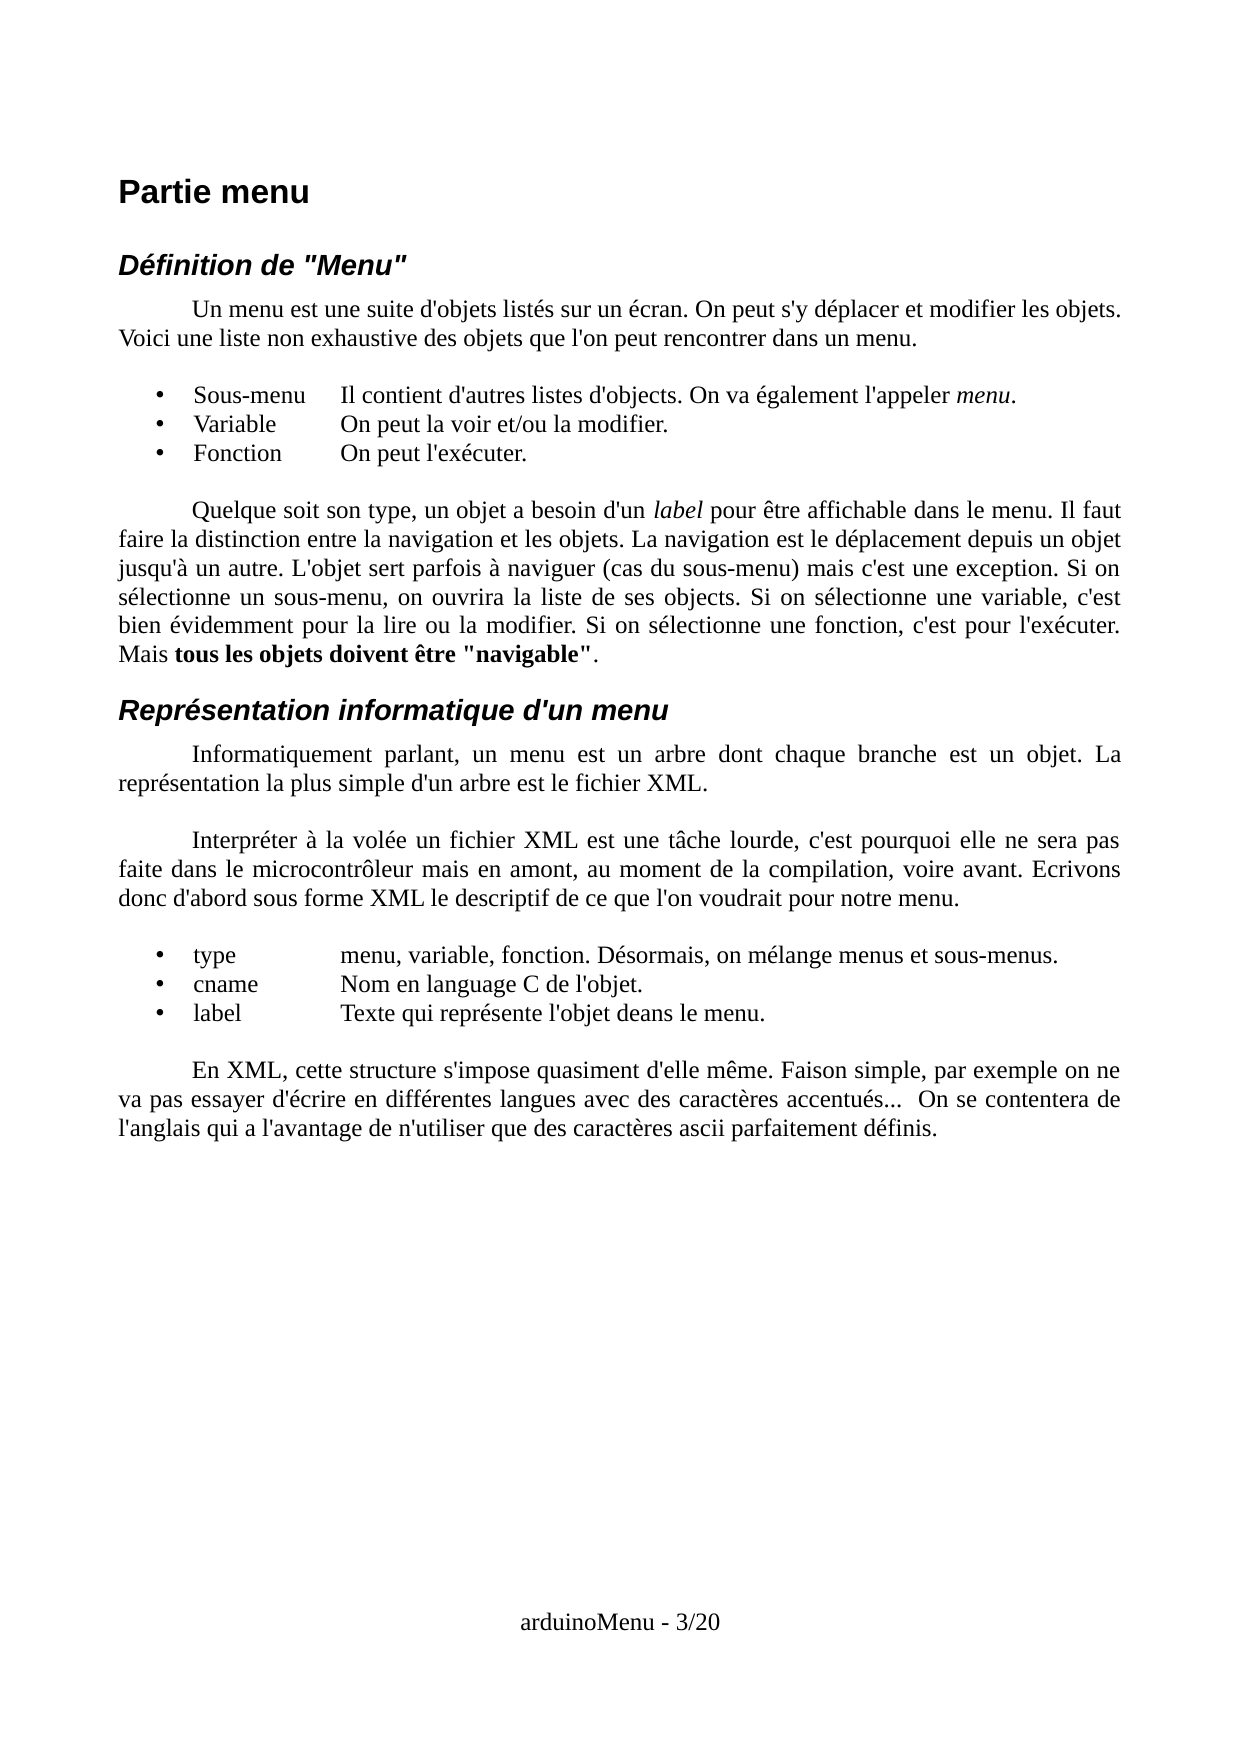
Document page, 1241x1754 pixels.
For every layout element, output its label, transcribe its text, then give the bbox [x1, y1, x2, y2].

subtitle Représentation informatique d'un menu [118, 693, 1122, 726]
list label Texte qui représente l'objet deans le menu. [156, 998, 1122, 1026]
subtitle Définition de "Menu" [118, 248, 1122, 282]
list Fonction On peut l'exécuter. [156, 438, 1122, 467]
list type menu, variable, fonction. Désormais, on mélange menus et sous-menus. [156, 940, 1122, 969]
list Variable On peut la voir et/ou la modifier. [156, 409, 1122, 438]
list Sous-menu Il contient d'autres listes d'objects. On va également l'appeler menu. [156, 380, 1122, 409]
subtitle Partie menu [118, 172, 1122, 211]
text Informatiquement parlant, un menu est un arbre dont chaque branche est un objet. La représentation la plus simple d'un arbre est le fichier XML. [118, 739, 1122, 796]
text Interpréter à la volée un fichier XML est une tâche lourde, c'est pourquoi elle ne sera pas faite dans le microcontrôleur mais en amont, au moment de la compilation, voire avant. Ecrivons donc d'abord sous forme XML le descriptif de ce que l'on voudrait pour notre menu. [118, 825, 1122, 911]
list cname Nom en language C de l'objet. [156, 969, 1122, 998]
text Quelque soit son type, un objet a besoin d'un label pour être affichable dans le menu. Il faut faire la distinction entre la navigation et les objets. La navigation est le déplacement depuis un objet jusqu'à un autre. L'objet sert parfois à naviguer (cas du sous-menu) mais c'est une exception. Si on sélectionne un sous-menu, on ouvrira la liste de ses objects. Si on sélectionne une variable, c'est bien évidemment pour la lire ou la modifier. Si on sélectionne une fonction, c'est pour l'exécuter. Mais tous les objets doivent être "navigable". [118, 495, 1122, 668]
text Un menu est une suite d'objets listés sur un écran. On peut s'y déplacer et modifier les objets. Voici une liste non exhaustive des objets que l'on peut rencontrer dans un menu. [118, 294, 1122, 352]
text En XML, cette structure s'impose quasiment d'elle même. Faison simple, par exemple on ne va pas essayer d'écrire en différentes langues avec des caractères accentués... On se contentera de l'anglais qui a l'avantage de n'utiliser que des caractères ascii parfaitement définis. [118, 1055, 1122, 1141]
